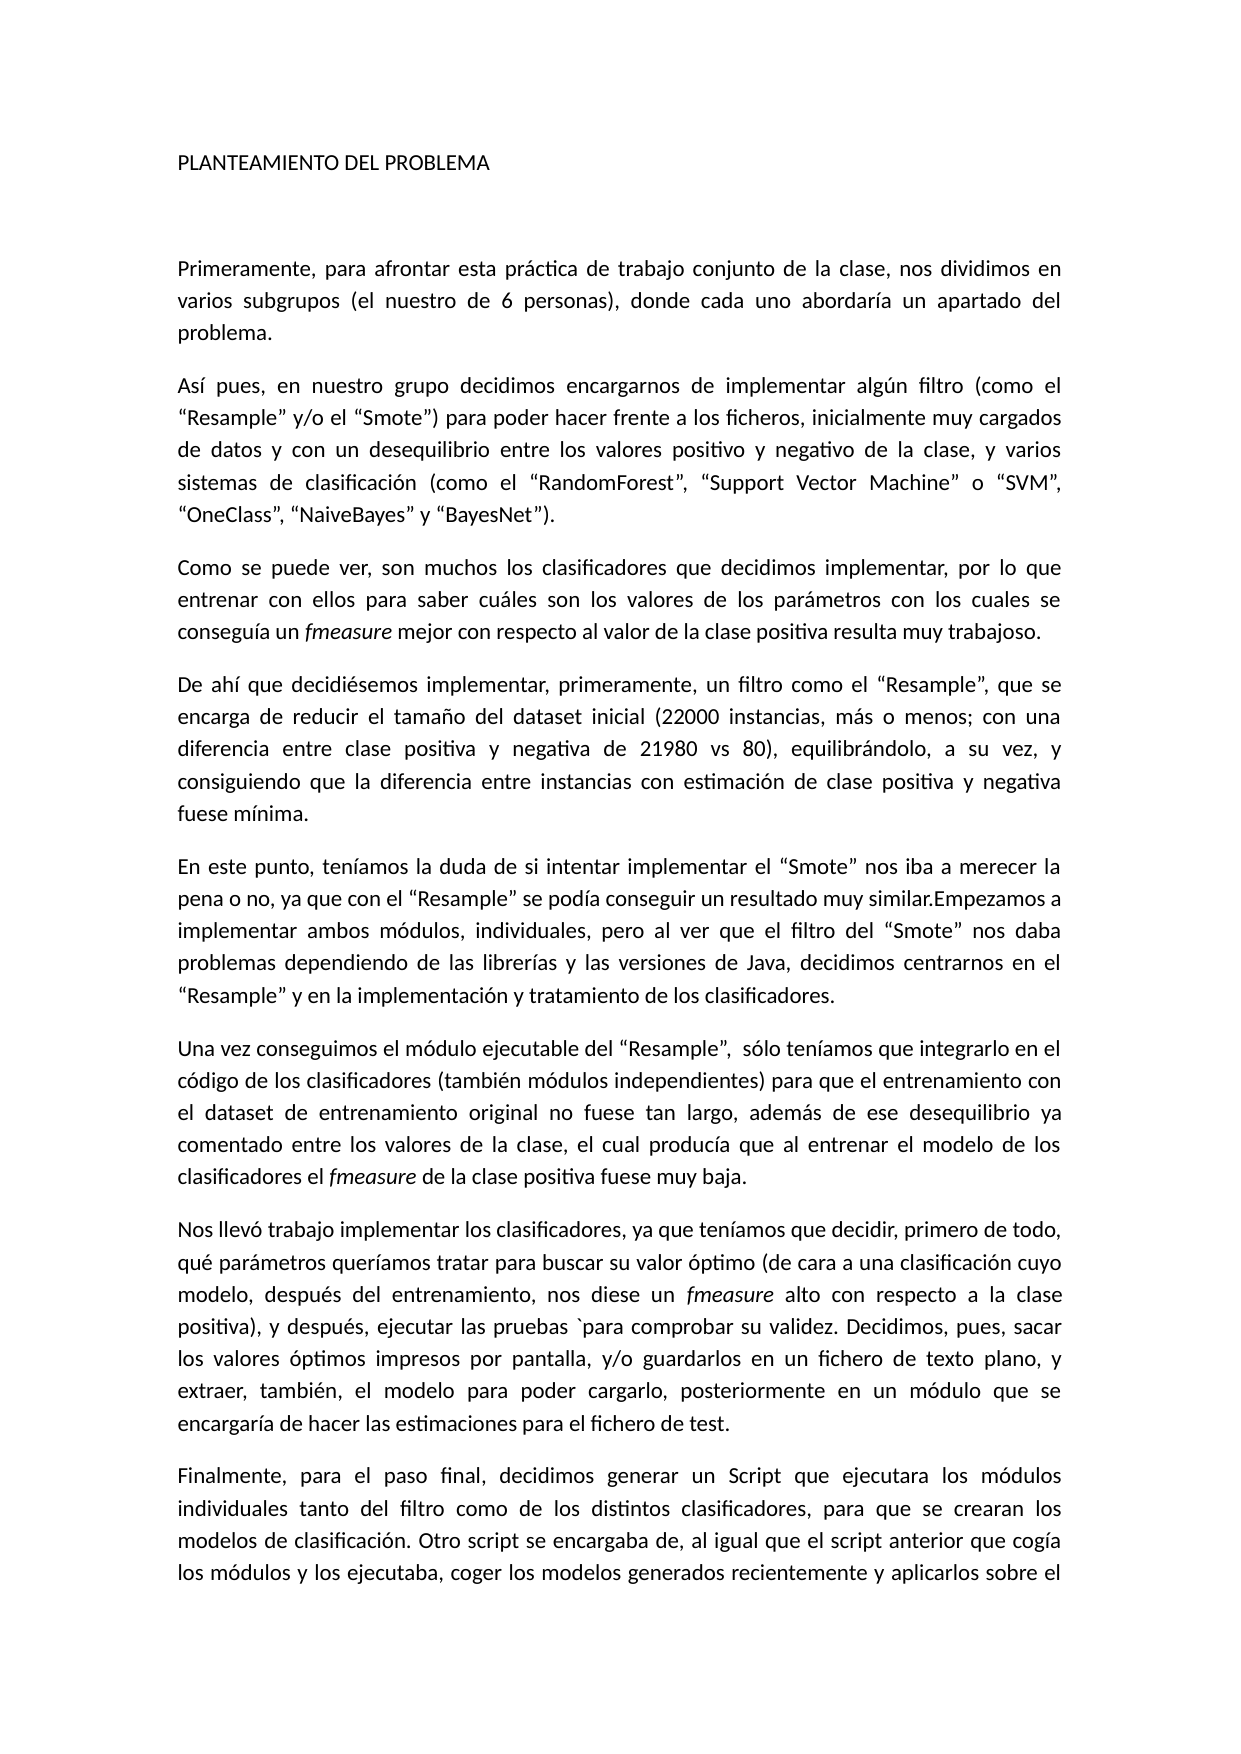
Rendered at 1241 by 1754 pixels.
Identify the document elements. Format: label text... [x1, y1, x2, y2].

text Como se puede ver, son muchos los clasificadores que decidimos implementar, por lo que entrenar con ellos para saber cuáles son los valores de los parámetros con los cuales se conseguía un fmeasure mejor con respecto al valor de la clase positiva resulta muy trabajoso. [177, 553, 1063, 645]
text PLANTEAMIENTO DEL PROBLEMA [177, 148, 1063, 176]
text Nos llevó trabajo implementar los clasificadores, ya que teníamos que decidir, primero de todo, qué parámetros queríamos tratar para buscar su valor óptimo (de cara a una clasificación cuyo modelo, después del entrenamiento, nos diese un fmeasure alto con respecto a la clase positiva), y después, ejecutar las pruebas `para comprobar su validez. Decidimos, pues, sacar los valores óptimos impresos por pantalla, y/o guardarlos en un fichero de texto plano, y extraer, también, el modelo para poder cargarlo, posteriormente en un módulo que se encargaría de hacer las estimaciones para el fichero de test. [177, 1216, 1063, 1437]
text En este punto, teníamos la duda de si intentar implementar el “Smote” nos iba a merecer la pena o no, ya que con el “Resample” se podía conseguir un resultado muy similar.Empezamos a implementar ambos módulos, individuales, pero al ver que el filtro del “Smote” nos daba problemas dependiendo de las librerías y las versiones de Java, decidimos centrarnos en el “Resample” y en la implementación y tratamiento de los clasificadores. [177, 852, 1063, 1009]
text De ahí que decidiésemos implementar, primeramente, un filtro como el “Resample”, que se encarga de reducir el tamaño del dataset inicial (22000 instancias, más o menos; con una diferencia entre clase positiva y negativa de 21980 vs 80), equilibrándolo, a su vez, y consiguiendo que la diferencia entre instancias con estimación de clase positiva y negativa fuese mínima. [177, 670, 1063, 827]
text Así pues, en nuestro grupo decidimos encargarnos de implementar algún filtro (como el “Resample” y/o el “Smote”) para poder hacer frente a los ficheros, inicialmente muy cargados de datos y con un desequilibrio entre los valores positivo y negativo de la clase, y varios sistemas de clasificación (como el “RandomForest”, “Support Vector Machine” o “SVM”, “OneClass”, “NaiveBayes” y “BayesNet”). [177, 371, 1063, 528]
text Primeramente, para afrontar esta práctica de trabajo conjunto de la clase, nos dividimos en varios subgrupos (el nuestro de 6 personas), donde cada uno abordaría un apartado del problema. [177, 254, 1063, 346]
text Una vez conseguimos el módulo ejecutable del “Resample”, sólo teníamos que integrarlo en el código de los clasificadores (también módulos independientes) para que el entrenamiento con el dataset de entrenamiento original no fuese tan largo, además de ese desequilibrio ya comentado entre los valores de la clase, el cual producía que al entrenar el modelo de los clasificadores el fmeasure de la clase positiva fuese muy baja. [177, 1034, 1063, 1191]
text Finalmente, para el paso final, decidimos generar un Script que ejecutara los módulos individuales tanto del filtro como de los distintos clasificadores, para que se crearan los modelos de clasificación. Otro script se encargaba de, al igual que el script anterior que cogía los módulos y los ejecutaba, coger los modelos generados recientemente y aplicarlos sobre el [177, 1462, 1063, 1586]
